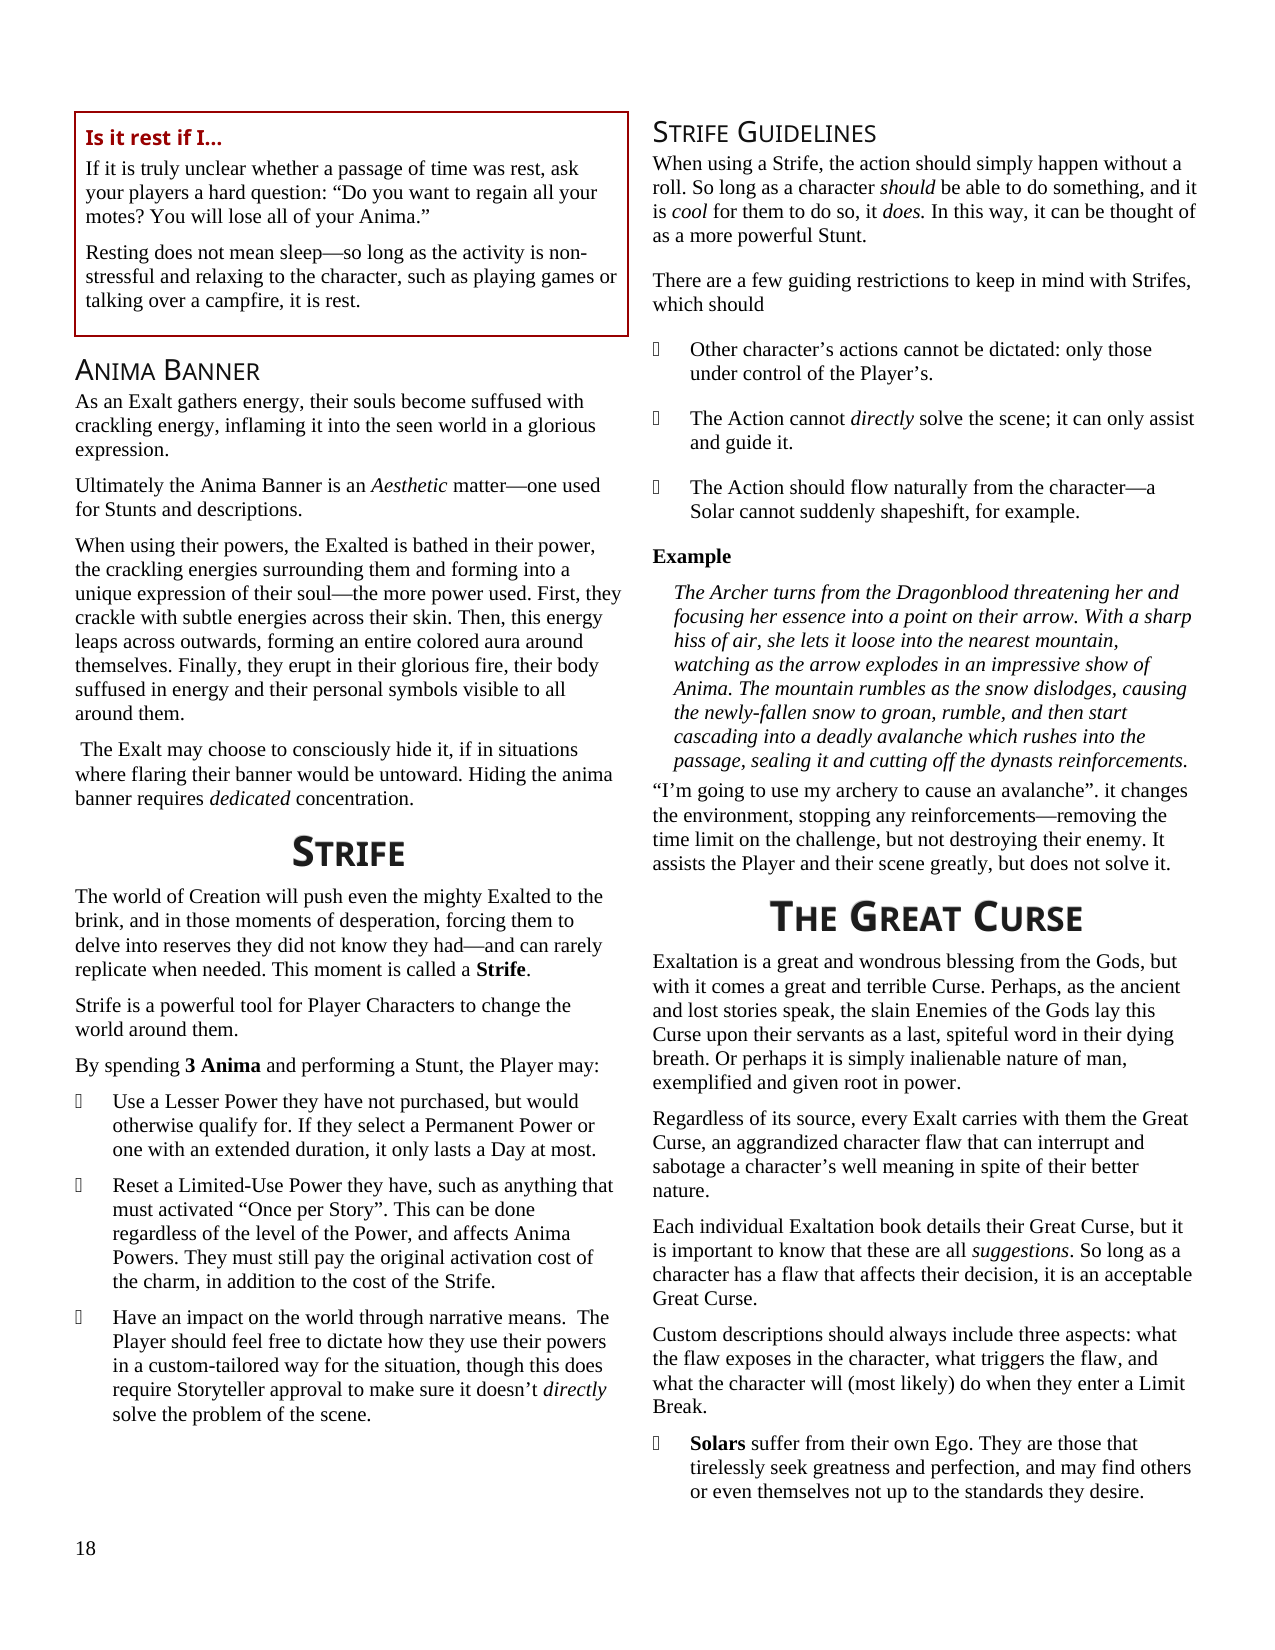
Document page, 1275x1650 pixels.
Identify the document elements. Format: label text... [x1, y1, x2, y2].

text Example [652, 544, 1200, 568]
list Reset a Limited-Use Power they have, such as anything that must activated “Once per Story”. This can be done regardless of the level of the Power, and affects Anima Powers. They must still pay the original activation cost of the charm, in addition to the cost of the Strife. [75, 1173, 622, 1293]
subtitle Strife Guidelines [652, 111, 1200, 151]
text Regardless of its source, every Exalt carries with them the Great Curse, an aggrandized character flaw that can interrupt and sabotage a character’s well meaning in spite of their better nature. [652, 1106, 1200, 1202]
list The Action should flow naturally from the character—a Solar cannot suddenly shapeshift, for example. [652, 475, 1200, 523]
text The Exalt may choose to consciously hide it, if in situations where flaring their banner would be untoward. Hiding the anima banner requires dedicated concentration. [75, 737, 622, 809]
text Exaltation is a great and wondrous blessing from the Gods, but with it comes a great and terrible Curse. Perhaps, as the ancient and lost stories speak, the slain Enemies of the Gods lay this Curse upon their servants as a last, spiteful word in their dying breath. Or perhaps it is simply inalienable nature of man, exemplified and given root in power. [652, 949, 1200, 1094]
text “I’m going to use my archery to cause an avalanche”. it changes the environment, stopping any reinforcements—removing the time limit on the challenge, but not destroying their enemy. It assists the Player and their scene greatly, but does not solve it. [652, 778, 1200, 875]
text By spending 3 Anima and performing a Stunt, the Player may: [75, 1053, 622, 1077]
text As an Exalt gathers energy, their souls become suffused with crackling energy, inflaming it into the seen world in a glorious expression. [75, 389, 622, 461]
text The world of Creation will push even the mighty Exalted to the brink, and in those moments of desperation, forcing them to delve into reserves they did not know they had—and can rarely replicate when needed. This moment is called a Strife. [75, 884, 622, 981]
text When using their powers, the Exalted is bathed in their power, the crackling energies surrounding them and forming into a unique expression of their soul—the more power used. First, they crackle with subtle energies across their skin. Then, this energy leaps across outwards, forming an entire colored aura around themselves. Finally, they erupt in their glorious fire, their body suffused in energy and their personal symbols visible to all around them. [75, 533, 622, 725]
subtitle The Great Curse [652, 887, 1200, 943]
subtitle The Archer turns from the Dragonblood threatening her and focusing her essence into a point on their arrow. With a sharp hiss of air, she lets it loose into the nearest mountain, watching as the arrow explodes in an impressive show of Anima. The mountain rumbles as the snow dislodges, causing the newly-fallen snow to groan, rumble, and then start cascading into a deadly avalanche which rushes into the passage, sealing it and cutting off the dynasts reinforcements. [673, 580, 1200, 772]
subtitle Strife [75, 822, 622, 878]
list Other character’s actions cannot be dictated: only those under control of the Player’s. [652, 337, 1200, 385]
text Strife is a powerful tool for Player Characters to change the world around them. [75, 993, 622, 1041]
subtitle Anima Banner [75, 349, 622, 389]
list The Action cannot directly solve the scene; it can only assist and guide it. [652, 406, 1200, 454]
text When using a Strife, the action should simply happen without a roll. So long as a character should be able to do something, and it is cool for them to do so, it does. In this way, it can be thought of as a more powerful Stunt. [652, 151, 1200, 247]
table_header Is it rest if I… If it is truly unclear whether a passage of time was rest, ask your players a hard question: “Do you want to regain all your motes? You will lose all of your Anima.” Resting does not mean sleep—so long as the activity is non-stressful and relaxing to the character, such as playing games or talking over a campfire, it is rest. [76, 113, 627, 335]
list Use a Lesser Power they have not purchased, but would otherwise qualify for. If they select a Permanent Power or one with an extended duration, it only lasts a Day at most. [75, 1089, 622, 1161]
text There are a few guiding restrictions to keep in mind with Strifes, which should [652, 268, 1200, 316]
list Solars suffer from their own Ego. They are those that tirelessly seek greatness and perfection, and may find others or even themselves not up to the standards they desire. [652, 1431, 1200, 1503]
text Each individual Exaltation book details their Great Curse, but it is important to know that these are all suggestions. So long as a character has a flaw that affects their decision, it is an acceptable Great Curse. [652, 1214, 1200, 1310]
list Have an impact on the world through narrative means. The Player should feel free to dictate how they use their powers in a custom-tailored way for the situation, though this does require Storyteller approval to make sure it doesn’t directly solve the problem of the scene. [75, 1305, 622, 1426]
text Custom descriptions should always include three aspects: what the flaw exposes in the character, what triggers the flaw, and what the character will (most likely) do when they enter a Limit Break. [652, 1322, 1200, 1418]
text Ultimately the Anima Banner is an Aesthetic matter—one used for Stunts and descriptions. [75, 473, 622, 521]
